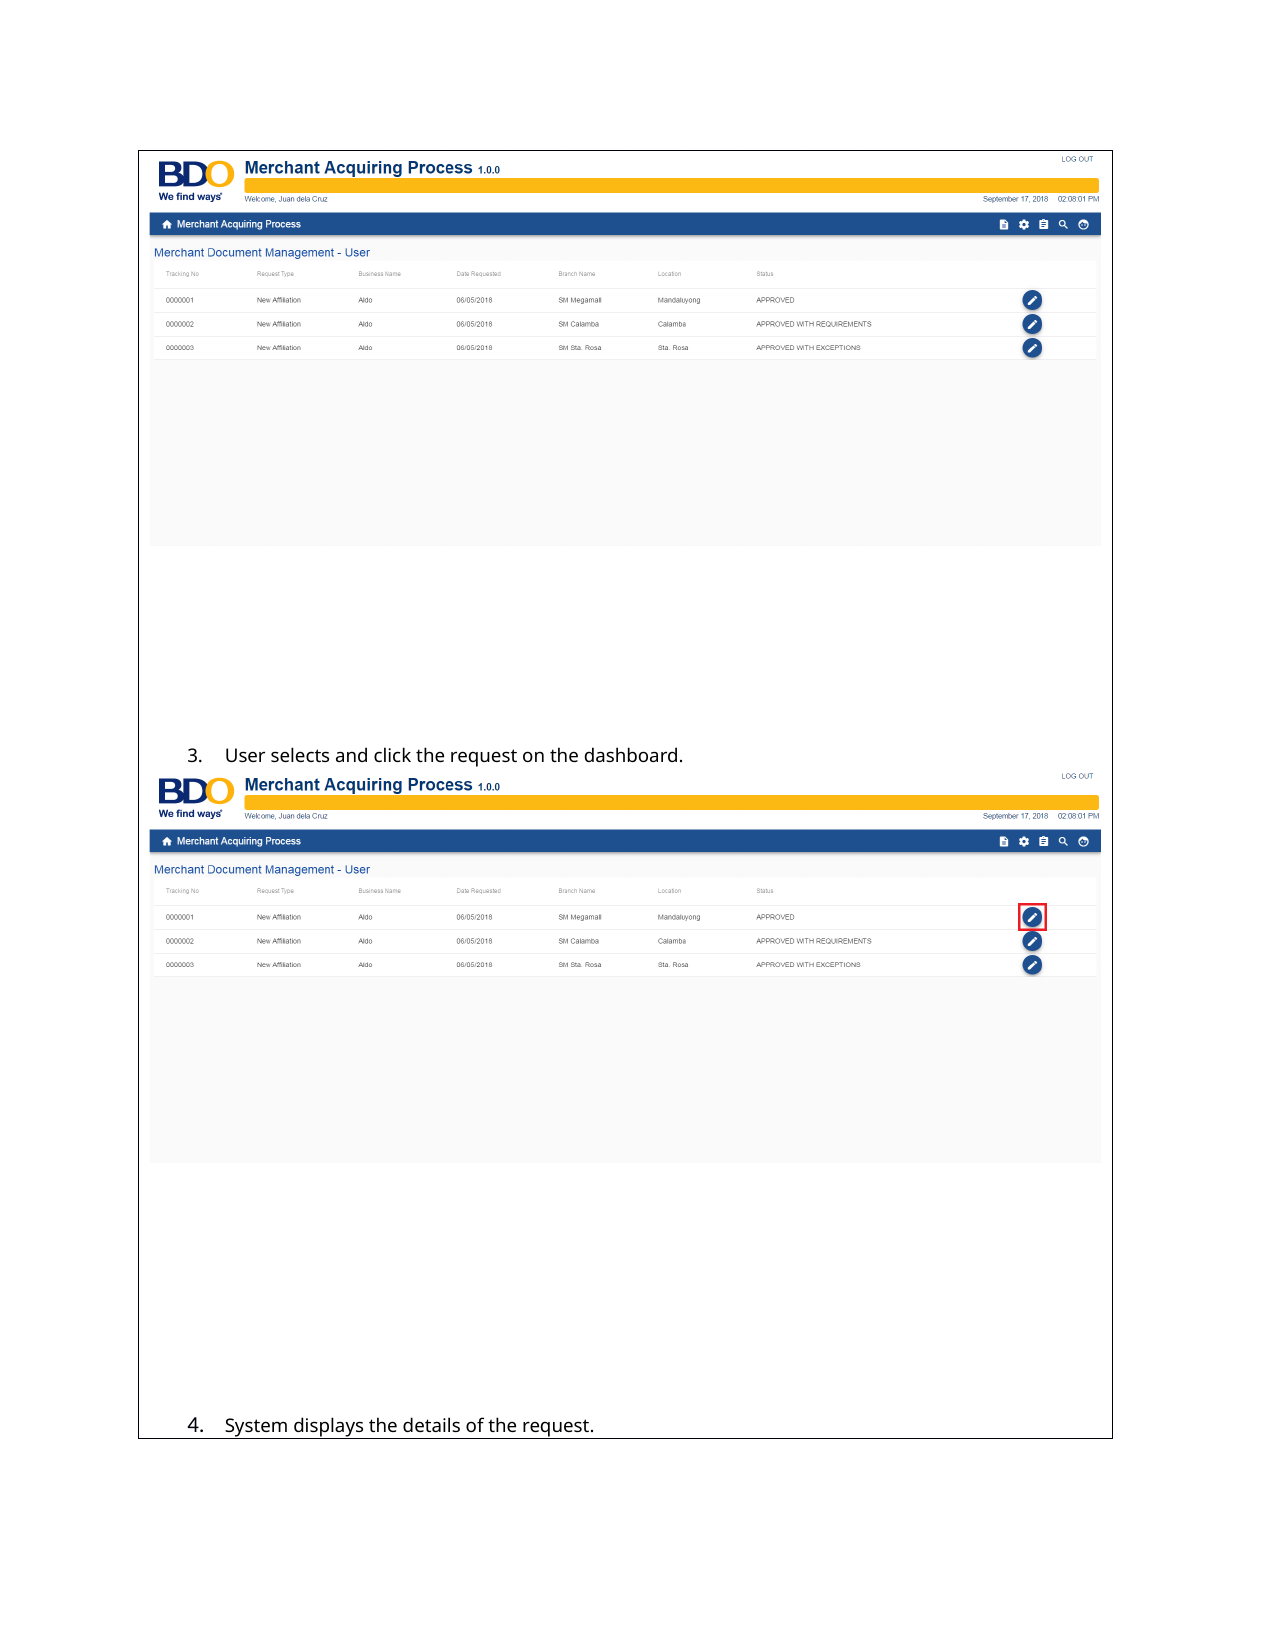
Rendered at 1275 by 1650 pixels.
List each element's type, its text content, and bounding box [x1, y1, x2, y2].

table_cell User Story Steps: Log in to the system Username and Password validation follows the BDO user authentication standard. System displays the dashboard for MDM User with requests that are tagged as “For Terminal Installation”. All Request that has required documents that are not yet submitted(e.g. If the submitted checkbox on the “Document List” is not ticked) shall be displayed on the dashboard. User selects and click the request on the dashboard. System displays the details of the request. User has an option to tick a document if they received a hard copy. User has an option to add a Document Checklist per request level. Note: By clicking the button, the document list table will be replaced by a Document Checklist Form Refer to the attachment for the validation of the fields. [User Story 12 – MDM User – Field Criteria – New Affiliation Request.xls] User has an option to Generate Welcome Letter for all the branches included in the request. If Ao has completed the submission of the requirements, user has click the completed button. <Put screen shots here> User logs out from the system by clicking the logout button on the upper-right corner of the screen. [139, 151, 1112, 1438]
picture [149, 151, 1101, 546]
picture [149, 767, 1101, 1163]
